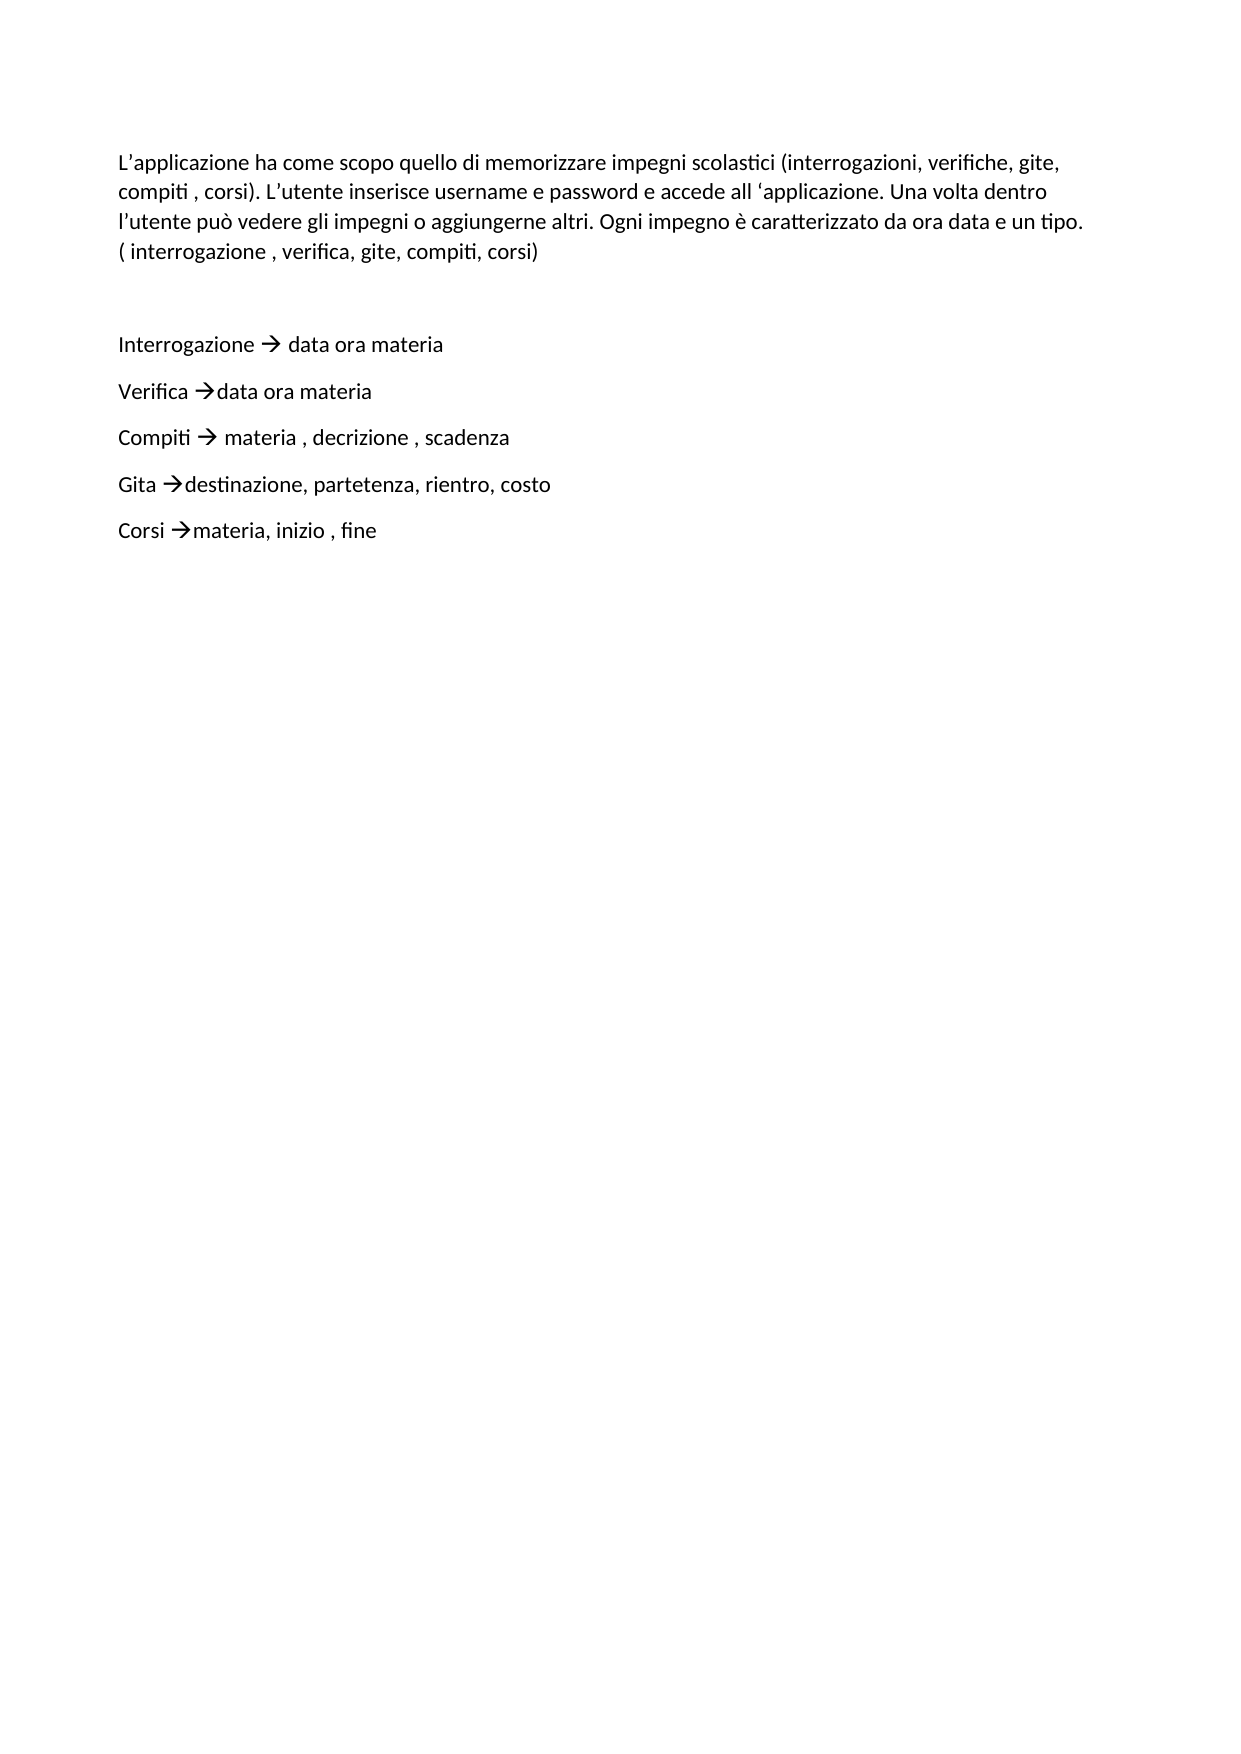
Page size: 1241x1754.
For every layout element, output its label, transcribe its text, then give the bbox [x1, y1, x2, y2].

text Compiti  materia , decrizione , scadenza [118, 423, 1122, 452]
text Corsi materia, inizio , fine [118, 517, 1122, 545]
text L’applicazione ha come scopo quello di memorizzare impegni scolastici (interrogazioni, verifiche, gite, compiti , corsi). L’utente inserisce username e password e accede all ‘applicazione. Una volta dentro l’utente può vedere gli impegni o aggiungerne altri. Ogni impegno è caratterizzato da ora data e un tipo. ( interrogazione , verifica, gite, compiti, corsi) [118, 148, 1122, 265]
text Gita destinazione, partetenza, rientro, costo [118, 470, 1122, 498]
text Interrogazione  data ora materia [118, 330, 1122, 358]
text Verifica data ora materia [118, 377, 1122, 405]
